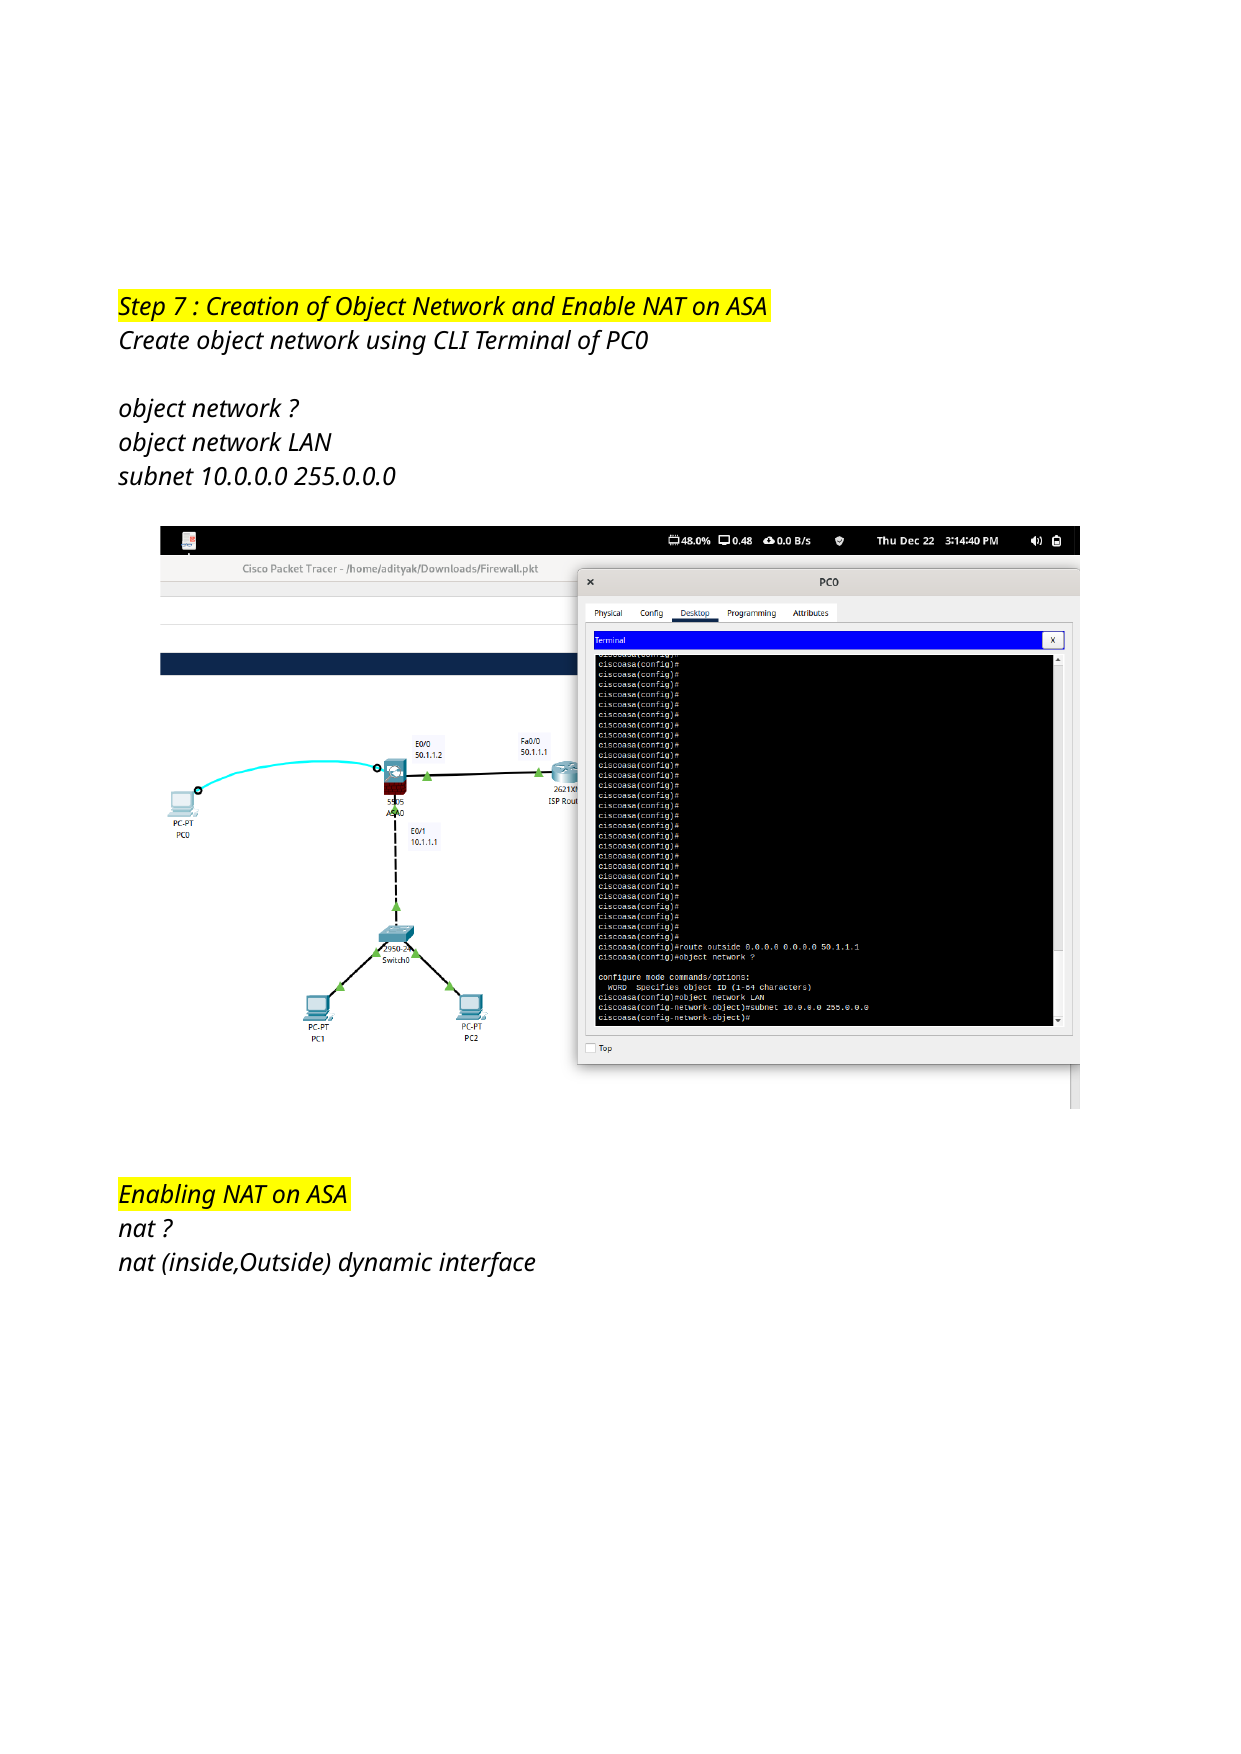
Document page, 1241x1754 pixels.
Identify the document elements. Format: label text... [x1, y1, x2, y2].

text nat ? [118, 1211, 1122, 1245]
picture [160, 526, 1080, 1109]
text object network LAN [118, 425, 1122, 459]
text Step 7 : Creation of Object Network and Enable NAT on ASA [118, 288, 1122, 322]
text Create object network using CLI Terminal of PC0 [118, 322, 1122, 357]
text Enabling NAT on ASA [118, 1177, 1122, 1211]
text object network ? [118, 391, 1122, 425]
text nat (inside,Outside) dynamic interface [118, 1245, 1122, 1279]
text subnet 10.0.0.0 255.0.0.0 [118, 459, 1122, 493]
